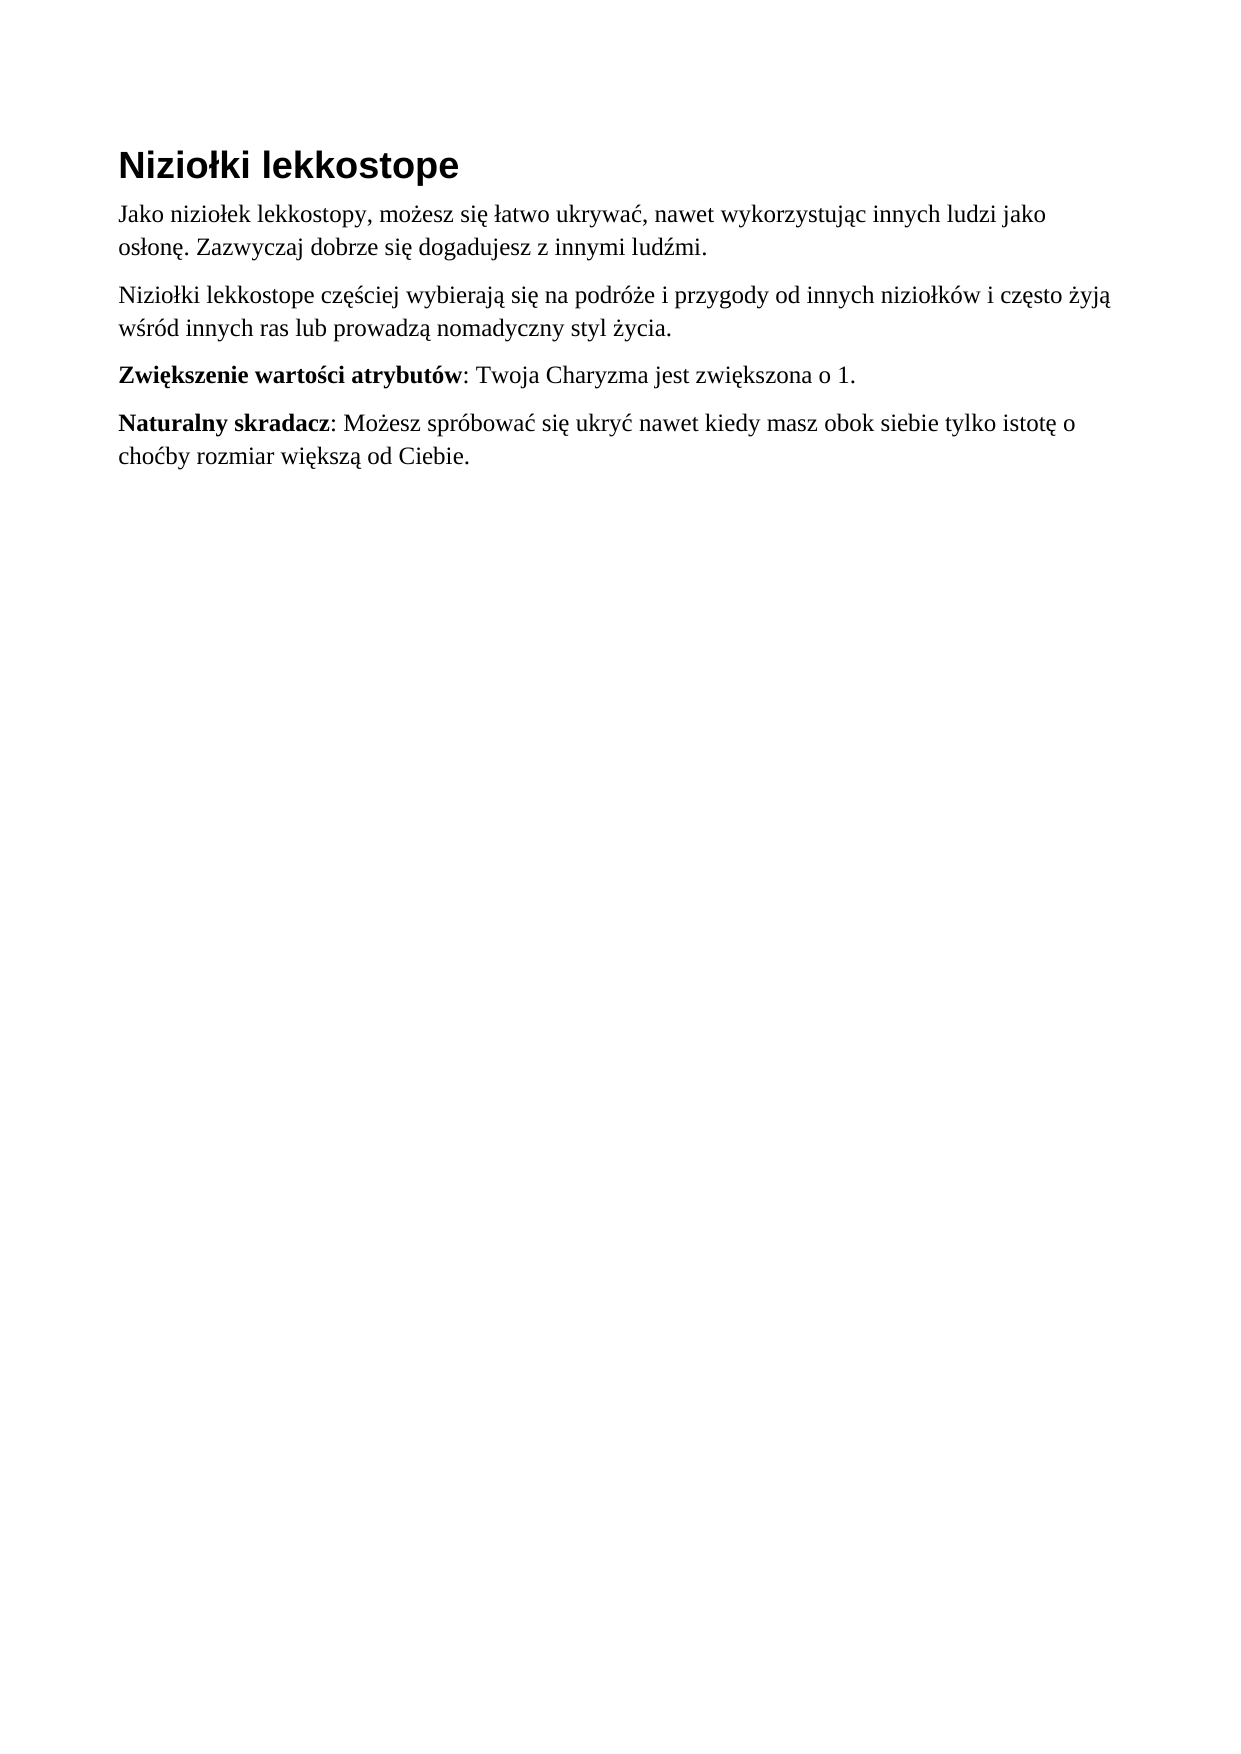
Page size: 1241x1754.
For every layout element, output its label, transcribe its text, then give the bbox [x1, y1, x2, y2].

text Jako niziołek lekkostopy, możesz się łatwo ukrywać, nawet wykorzystując innych ludzi jako osłonę. Zazwyczaj dobrze się dogadujesz z innymi ludźmi. [118, 199, 1122, 261]
text Niziołki lekkostope częściej wybierają się na podróże i przygody od innych niziołków i często żyją wśród innych ras lub prowadzą nomadyczny styl życia. [118, 280, 1122, 342]
subtitle Niziołki lekkostope [118, 143, 1122, 187]
text Zwiększenie wartości atrybutów: Twoja Charyzma jest zwiększona o 1. [118, 361, 1122, 389]
text Naturalny skradacz: Możesz spróbować się ukryć nawet kiedy masz obok siebie tylko istotę o choćby rozmiar większą od Ciebie. [118, 408, 1122, 470]
